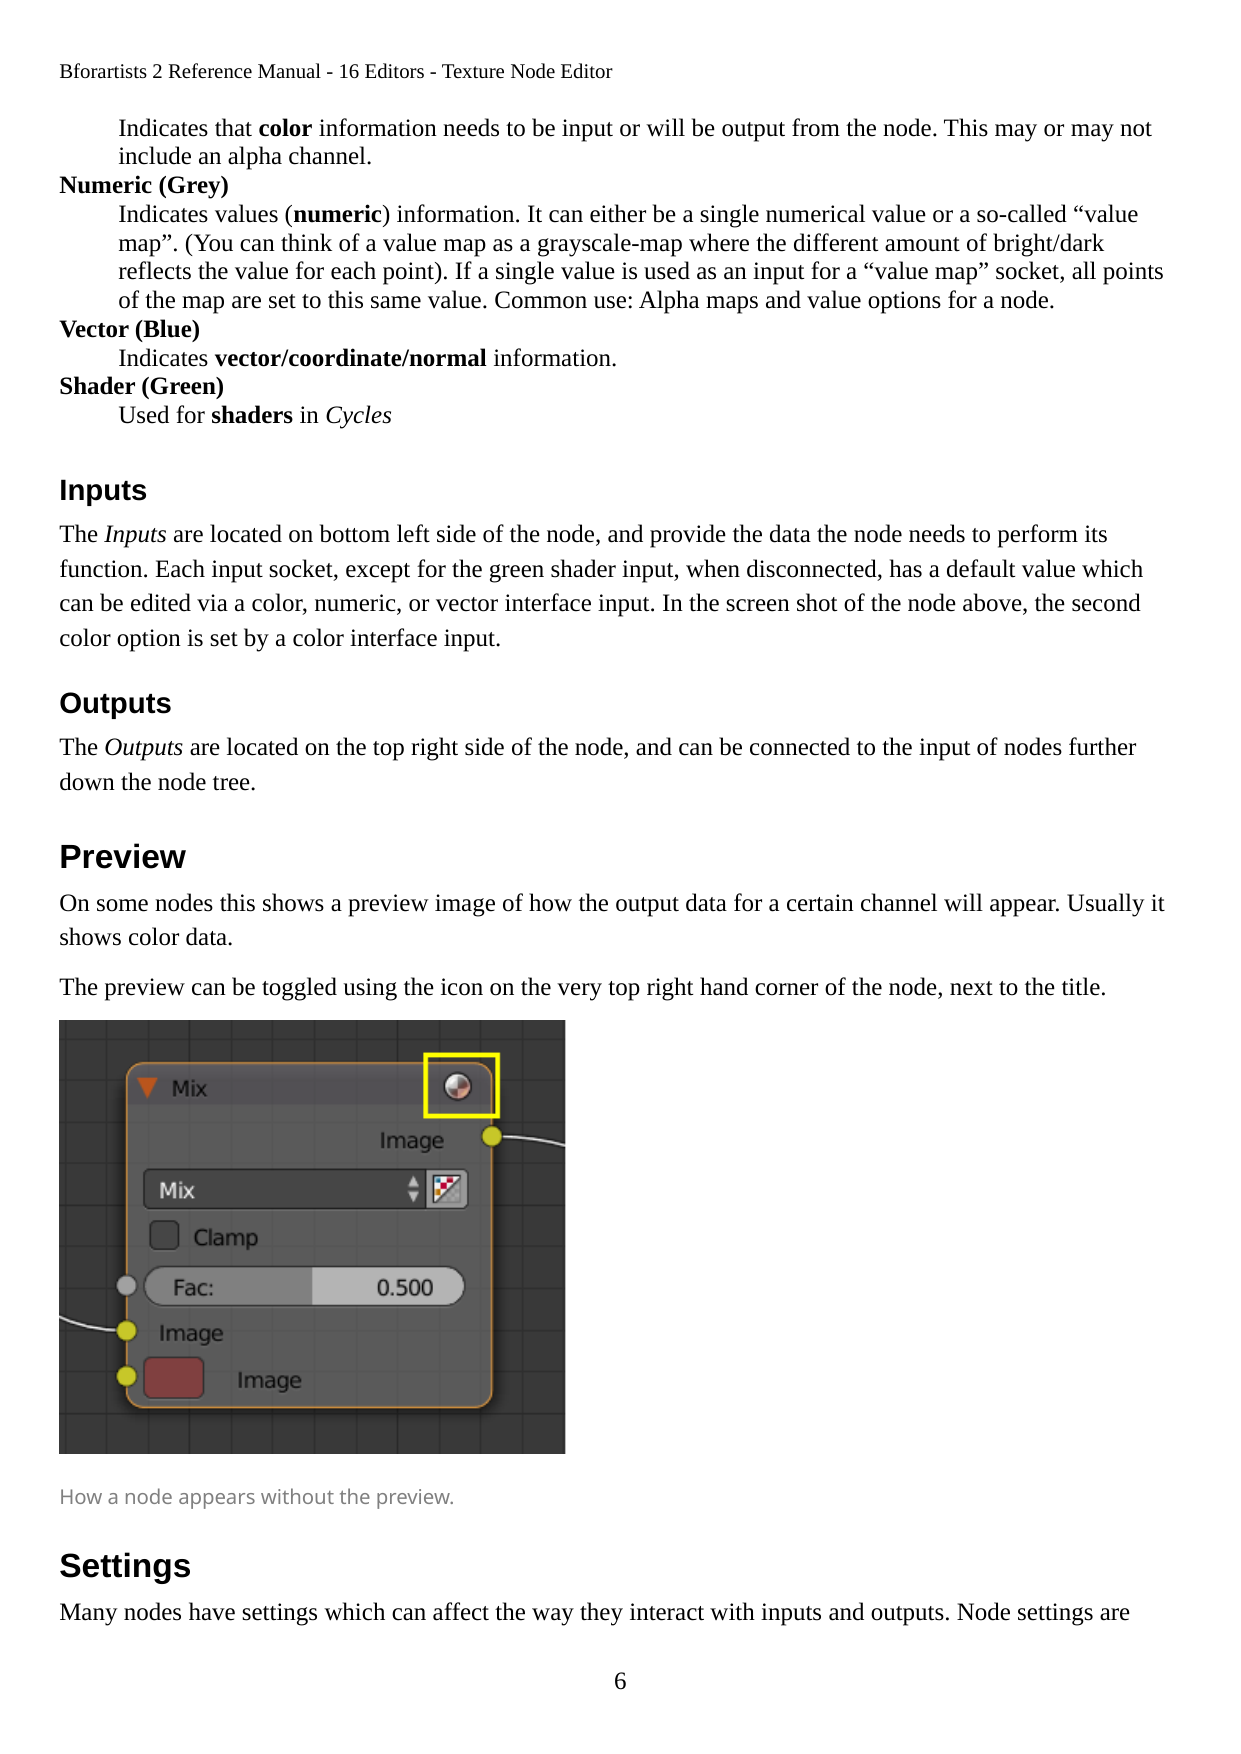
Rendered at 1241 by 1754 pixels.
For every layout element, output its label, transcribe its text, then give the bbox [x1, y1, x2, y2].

text The Outputs are located on the top right side of the node, and can be connected to the input of nodes further down the node tree. [59, 732, 1181, 796]
list Indicates values (numeric) information. It can either be a single numerical value or a so-called “value map”. (You can think of a value map as a grayscale-map where the different amount of bright/dark reflects the value for each point). If a single value is used as an input for a “value map” socket, all points of the map are set to this same value. Common use: Alpha maps and value options for a node. [118, 199, 1181, 314]
subtitle Preview [59, 837, 1181, 876]
subtitle Settings [59, 1546, 1181, 1584]
list Indicates vector/coordinate/normal information. [118, 343, 1181, 371]
subtitle Outputs [59, 686, 1181, 720]
text The Inputs are located on bottom left side of the node, and provide the data the node needs to perform its function. Each input socket, except for the green shader input, when disconnected, has a default value which can be edited via a color, numeric, or vector interface input. In the screen shot of the node above, the second color option is set by a color interface input. [59, 519, 1181, 651]
text On some nodes this shows a preview image of how the output data for a certain channel will appear. Usually it shows color data. [59, 888, 1181, 951]
picture [59, 1020, 566, 1454]
text The preview can be toggled using the icon on the very top right hand corner of the node, next to the title. [59, 972, 1181, 1000]
text Many nodes have settings which can affect the way they interact with inputs and outputs. Node settings are [59, 1597, 1181, 1626]
list Indicates that color information needs to be input or will be output from the node. This may or may not include an alpha channel. [118, 113, 1181, 170]
subtitle Inputs [59, 473, 1181, 507]
subtitle Shader (Green) [59, 371, 1181, 400]
subtitle Numeric (Grey) [59, 170, 1181, 199]
subtitle Vector (Blue) [59, 314, 1181, 343]
text How a node appears without the preview. [59, 1479, 1181, 1510]
list Used for shaders in Cycles [118, 400, 1181, 429]
